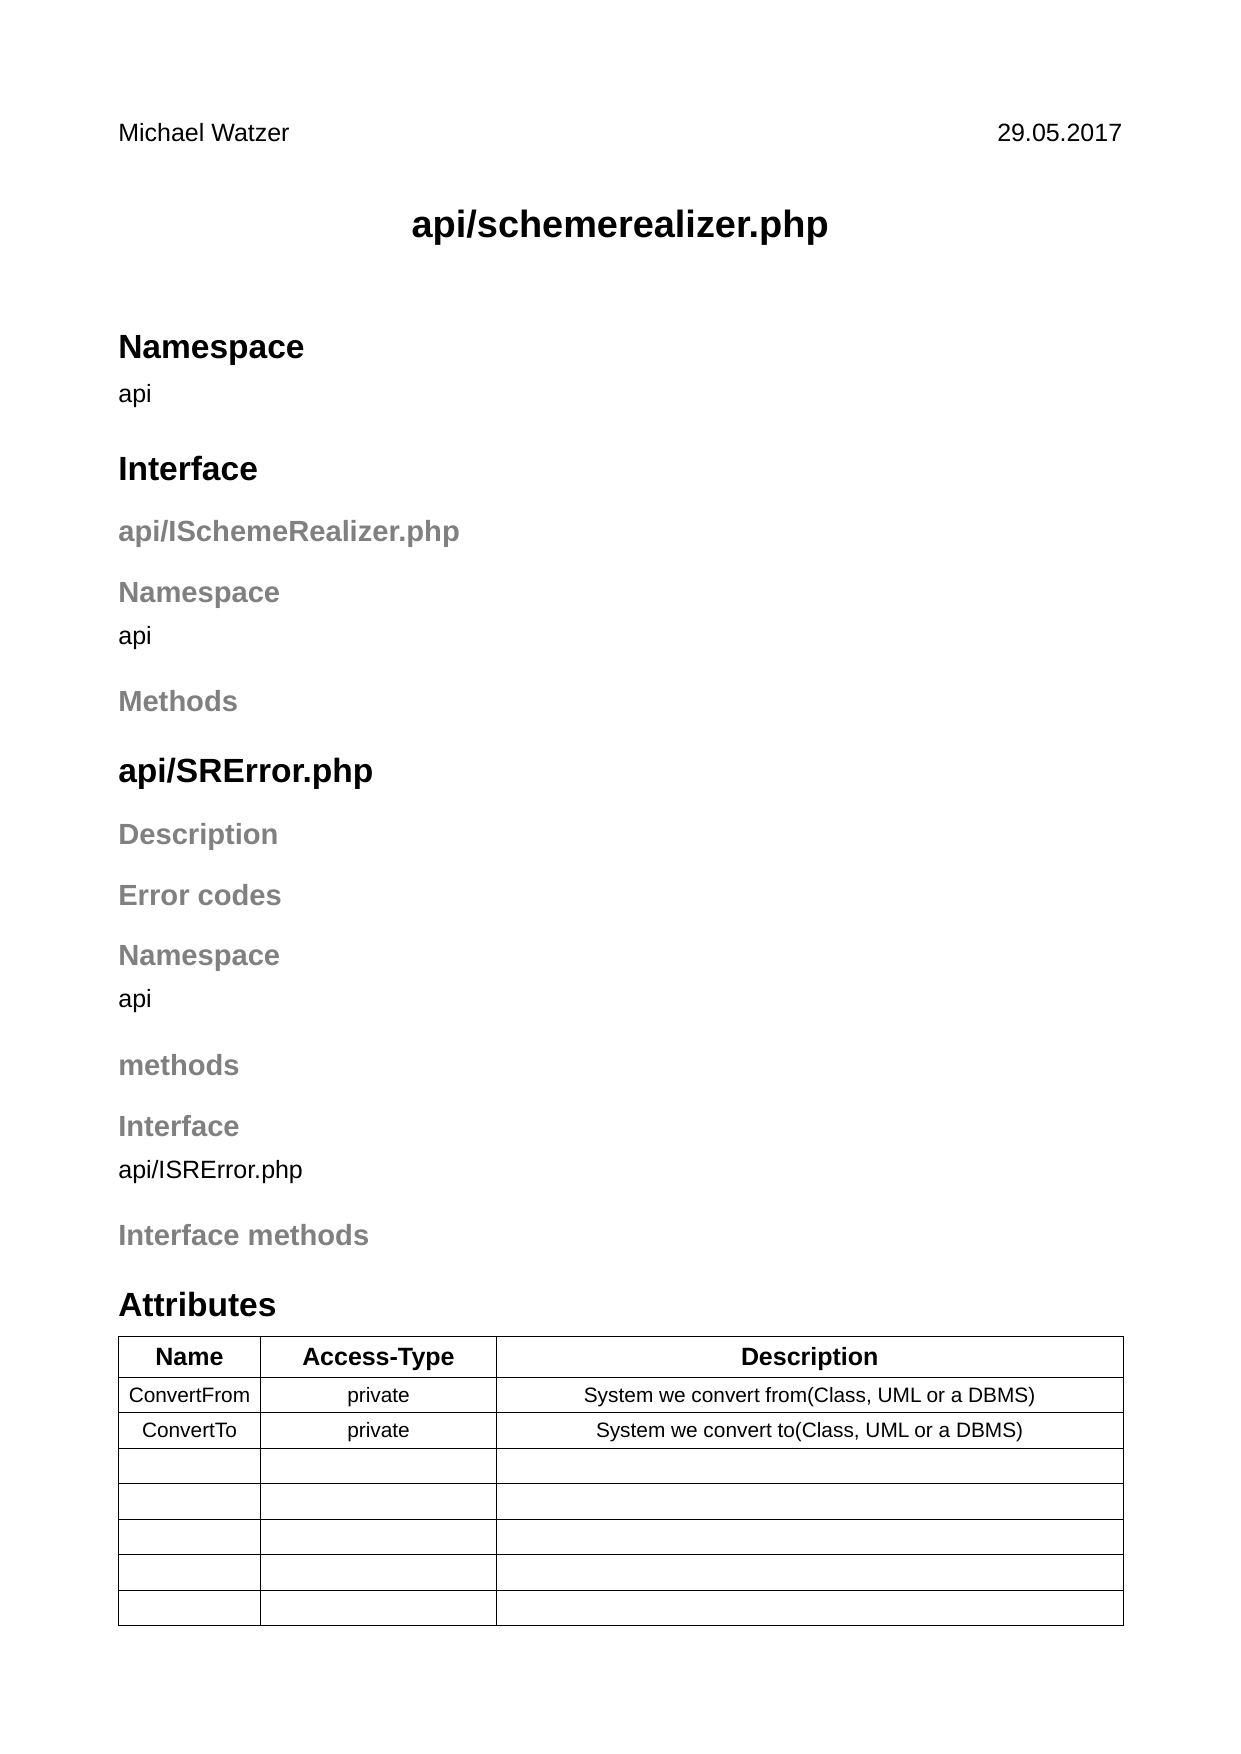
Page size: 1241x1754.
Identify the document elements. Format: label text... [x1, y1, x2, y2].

subtitle Interface methods [118, 1218, 1122, 1252]
table_cell [497, 1484, 1123, 1519]
table_cell [261, 1591, 496, 1625]
table_cell [261, 1520, 496, 1554]
table_cell ConvertFrom [119, 1378, 260, 1412]
table_cell System we convert from(Class, UML or a DBMS) [497, 1378, 1123, 1412]
table_cell [261, 1449, 496, 1483]
text api [118, 621, 1122, 649]
text api [118, 984, 1122, 1013]
table_cell [497, 1555, 1123, 1590]
text api [118, 378, 1122, 407]
subtitle Namespace [118, 938, 1122, 972]
table_cell [261, 1484, 496, 1519]
table_cell private [261, 1378, 496, 1412]
table_cell [497, 1520, 1123, 1554]
table_cell [119, 1520, 260, 1554]
subtitle Attributes [118, 1285, 1122, 1324]
table_cell ConvertTo [119, 1413, 260, 1448]
text api/ISRError.php [118, 1155, 1122, 1183]
subtitle api/ISchemeRealizer.php [118, 514, 1122, 548]
subtitle Namespace [118, 327, 1122, 366]
table_header Access-Type [261, 1337, 496, 1377]
subtitle Error codes [118, 878, 1122, 911]
table_cell [119, 1555, 260, 1590]
subtitle Description [118, 817, 1122, 851]
table_header Name [119, 1337, 260, 1377]
table_cell [119, 1591, 260, 1625]
subtitle api/SRError.php [118, 751, 1122, 790]
subtitle api/schemerealizer.php [118, 201, 1122, 245]
subtitle Namespace [118, 575, 1122, 608]
subtitle methods [118, 1048, 1122, 1082]
table_cell private [261, 1413, 496, 1448]
subtitle Interface [118, 1109, 1122, 1142]
table_cell System we convert to(Class, UML or a DBMS) [497, 1413, 1123, 1448]
table_cell [497, 1449, 1123, 1483]
table_cell [119, 1484, 260, 1519]
table_cell [497, 1591, 1123, 1625]
subtitle Interface [118, 448, 1122, 487]
table_header Description [497, 1337, 1123, 1377]
table_cell [261, 1555, 496, 1590]
subtitle Methods [118, 684, 1122, 718]
table_cell [119, 1449, 260, 1483]
